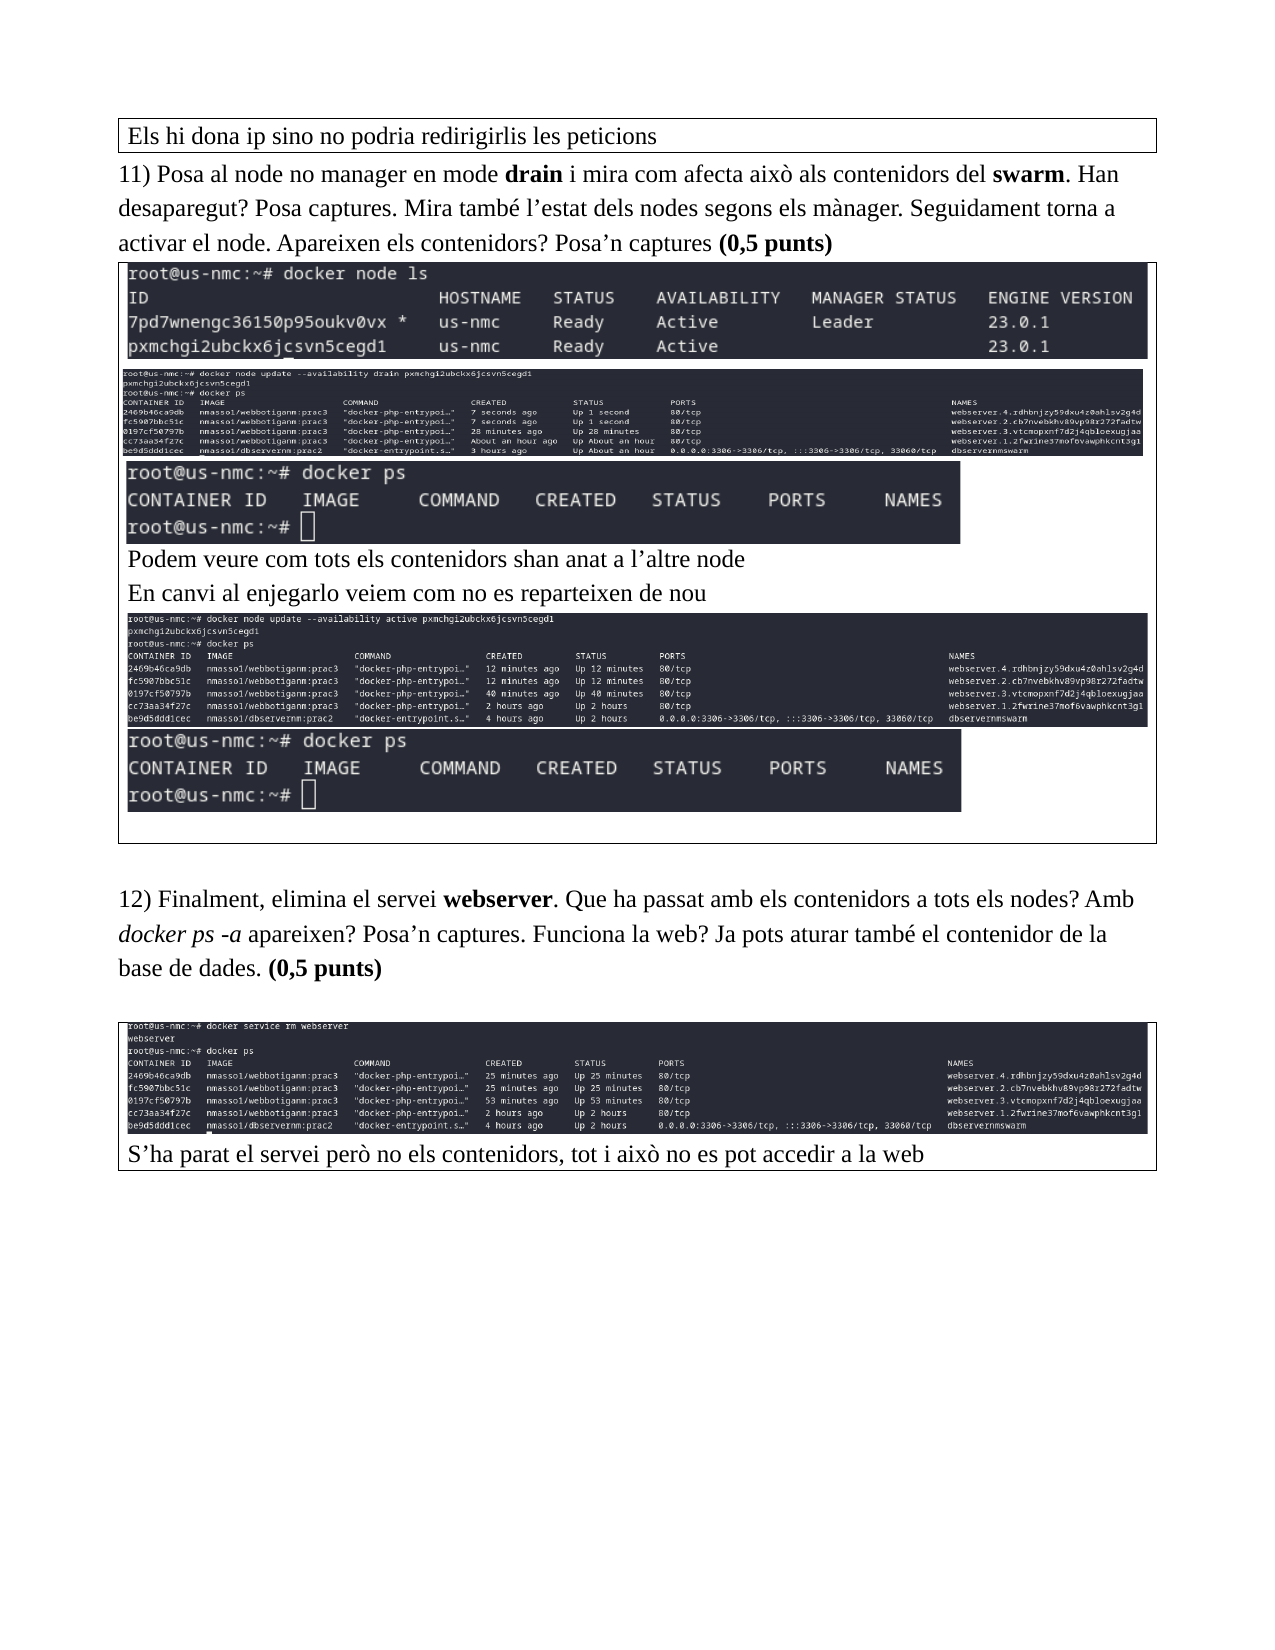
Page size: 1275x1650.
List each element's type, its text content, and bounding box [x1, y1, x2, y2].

picture [127, 262, 1148, 359]
text S’ha parat el servei però no els contenidors, tot i això no es pot accedir a la web [119, 1023, 1156, 1170]
picture [127, 613, 1148, 727]
text 11) Posa al node no manager en mode drain i mira com afecta això als contenidors del swarm. Han desaparegut? Posa captures. Mira també l’estat dels nodes segons els mànager. Seguidament torna a activar el node. Apareixen els contenidors? Posa’n captures (0,5 punts) [118, 159, 1157, 257]
picture [127, 729, 962, 812]
picture [126, 461, 961, 544]
text Podem veure com tots els contenidors shan anat a l’altre node [119, 263, 1156, 573]
text Els hi dona ip sino no podria redirigirlis les peticions [119, 119, 1156, 152]
text En canvi al enjegarlo veiem com no es reparteixen de nou [119, 575, 1156, 607]
picture [127, 1022, 1148, 1134]
picture [122, 369, 1143, 456]
text 12) Finalment, elimina el servei webserver. Que ha passat amb els contenidors a tots els nodes? Amb docker ps -a apareixen? Posa’n captures. Funciona la web? Ja pots aturar també el contenidor de la base de dades. (0,5 punts) [118, 884, 1157, 982]
